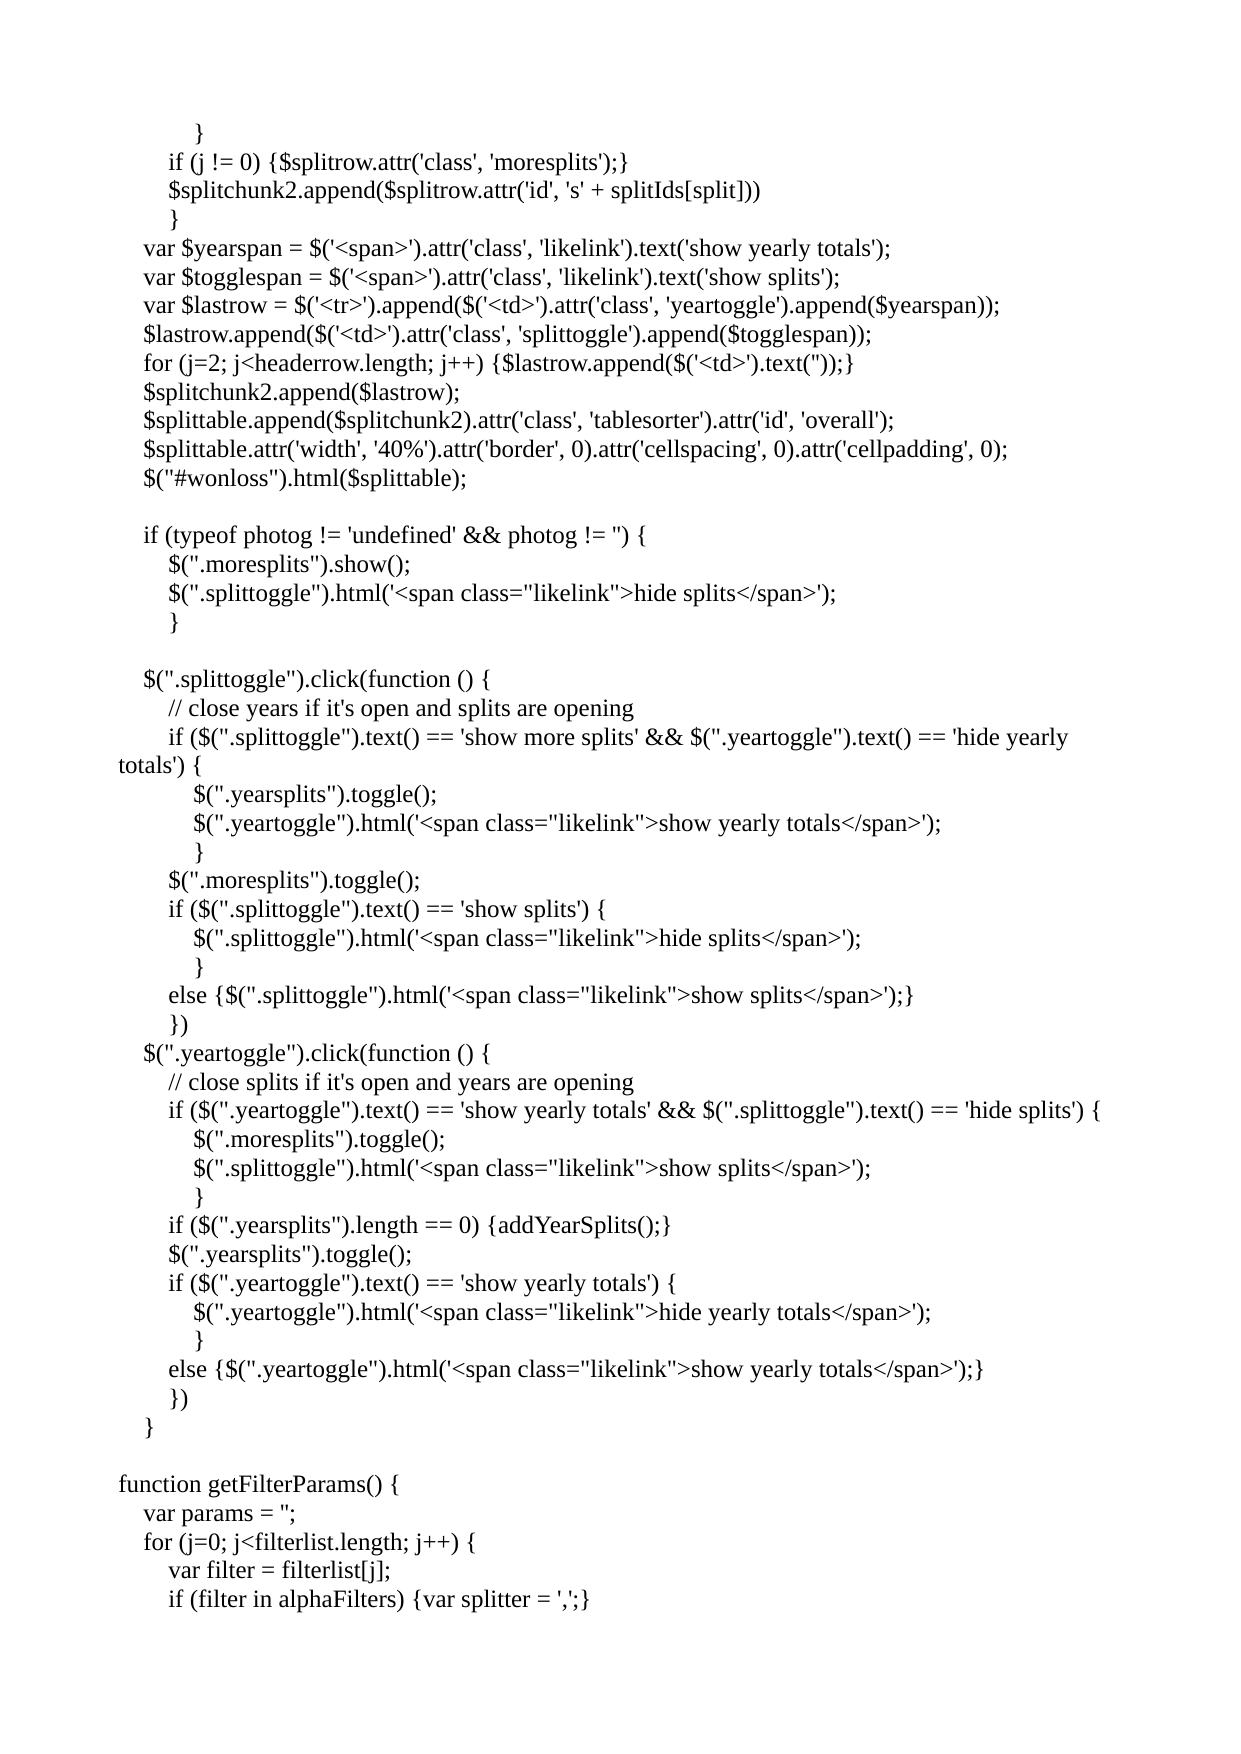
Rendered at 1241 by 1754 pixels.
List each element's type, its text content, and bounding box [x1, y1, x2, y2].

text else {$(".splittoggle").html('<span class="likelink">show splits</span>');} [118, 981, 1122, 1009]
text $(".moresplits").show(); [118, 549, 1122, 578]
text if (filter in alphaFilters) {var splitter = ',';} [118, 1584, 1122, 1613]
text for (j=0; j<filterlist.length; j++) { [118, 1527, 1122, 1556]
text var $lastrow = $('<tr>').append($('<td>').attr('class', 'yeartoggle').append($yearspan)); [118, 291, 1122, 319]
text } [118, 952, 1122, 981]
text $splitchunk2.append($lastrow); [118, 377, 1122, 406]
text for (j=2; j<headerrow.length; j++) {$lastrow.append($('<td>').text(''));} [118, 348, 1122, 377]
text $("#wonloss").html($splittable); [118, 463, 1122, 492]
text var params = ''; [118, 1498, 1122, 1527]
text $(".yeartoggle").click(function () { [118, 1038, 1122, 1067]
text $splittable.attr('width', '40%').attr('border', 0).attr('cellspacing', 0).attr('cellpadding', 0); [118, 434, 1122, 463]
text $(".splittoggle").click(function () { [118, 664, 1122, 693]
text if ($(".splittoggle").text() == 'show more splits' && $(".yeartoggle").text() == 'hide yearly totals') { [118, 722, 1122, 779]
text } [118, 204, 1122, 233]
text }) [118, 1383, 1122, 1412]
text var $yearspan = $('<span>').attr('class', 'likelink').text('show yearly totals'); [118, 233, 1122, 262]
text $(".yearsplits").toggle(); [118, 1239, 1122, 1268]
text }) [118, 1009, 1122, 1038]
text $splitchunk2.append($splitrow.attr('id', 's' + splitIds[split])) [118, 176, 1122, 204]
text function getFilterParams() { [118, 1469, 1122, 1498]
text $(".splittoggle").html('<span class="likelink">hide splits</span>'); [118, 923, 1122, 952]
text $(".splittoggle").html('<span class="likelink">show splits</span>'); [118, 1153, 1122, 1182]
text $(".yeartoggle").html('<span class="likelink">hide yearly totals</span>'); [118, 1297, 1122, 1326]
text $lastrow.append($('<td>').attr('class', 'splittoggle').append($togglespan)); [118, 319, 1122, 348]
text } [118, 1326, 1122, 1354]
text if (j != 0) {$splitrow.attr('class', 'moresplits');} [118, 147, 1122, 176]
text var $togglespan = $('<span>').attr('class', 'likelink').text('show splits'); [118, 262, 1122, 291]
text } [118, 1182, 1122, 1211]
text $(".moresplits").toggle(); [118, 1124, 1122, 1153]
text } [118, 607, 1122, 636]
text // close splits if it's open and years are opening [118, 1067, 1122, 1096]
text if ($(".yeartoggle").text() == 'show yearly totals' && $(".splittoggle").text() == 'hide splits') { [118, 1096, 1122, 1124]
text } [118, 837, 1122, 866]
text // close years if it's open and splits are opening [118, 693, 1122, 722]
text $(".moresplits").toggle(); [118, 866, 1122, 894]
text var filter = filterlist[j]; [118, 1556, 1122, 1584]
text $(".splittoggle").html('<span class="likelink">hide splits</span>'); [118, 578, 1122, 607]
text else {$(".yeartoggle").html('<span class="likelink">show yearly totals</span>');} [118, 1354, 1122, 1383]
text } [118, 1412, 1122, 1441]
text $(".yearsplits").toggle(); [118, 779, 1122, 808]
text if ($(".yeartoggle").text() == 'show yearly totals') { [118, 1268, 1122, 1297]
text $(".yeartoggle").html('<span class="likelink">show yearly totals</span>'); [118, 808, 1122, 837]
text $splittable.append($splitchunk2).attr('class', 'tablesorter').attr('id', 'overall'); [118, 406, 1122, 434]
text if ($(".yearsplits").length == 0) {addYearSplits();} [118, 1211, 1122, 1239]
text } [118, 118, 1122, 147]
text if (typeof photog != 'undefined' && photog != '') { [118, 521, 1122, 549]
text if ($(".splittoggle").text() == 'show splits') { [118, 894, 1122, 923]
